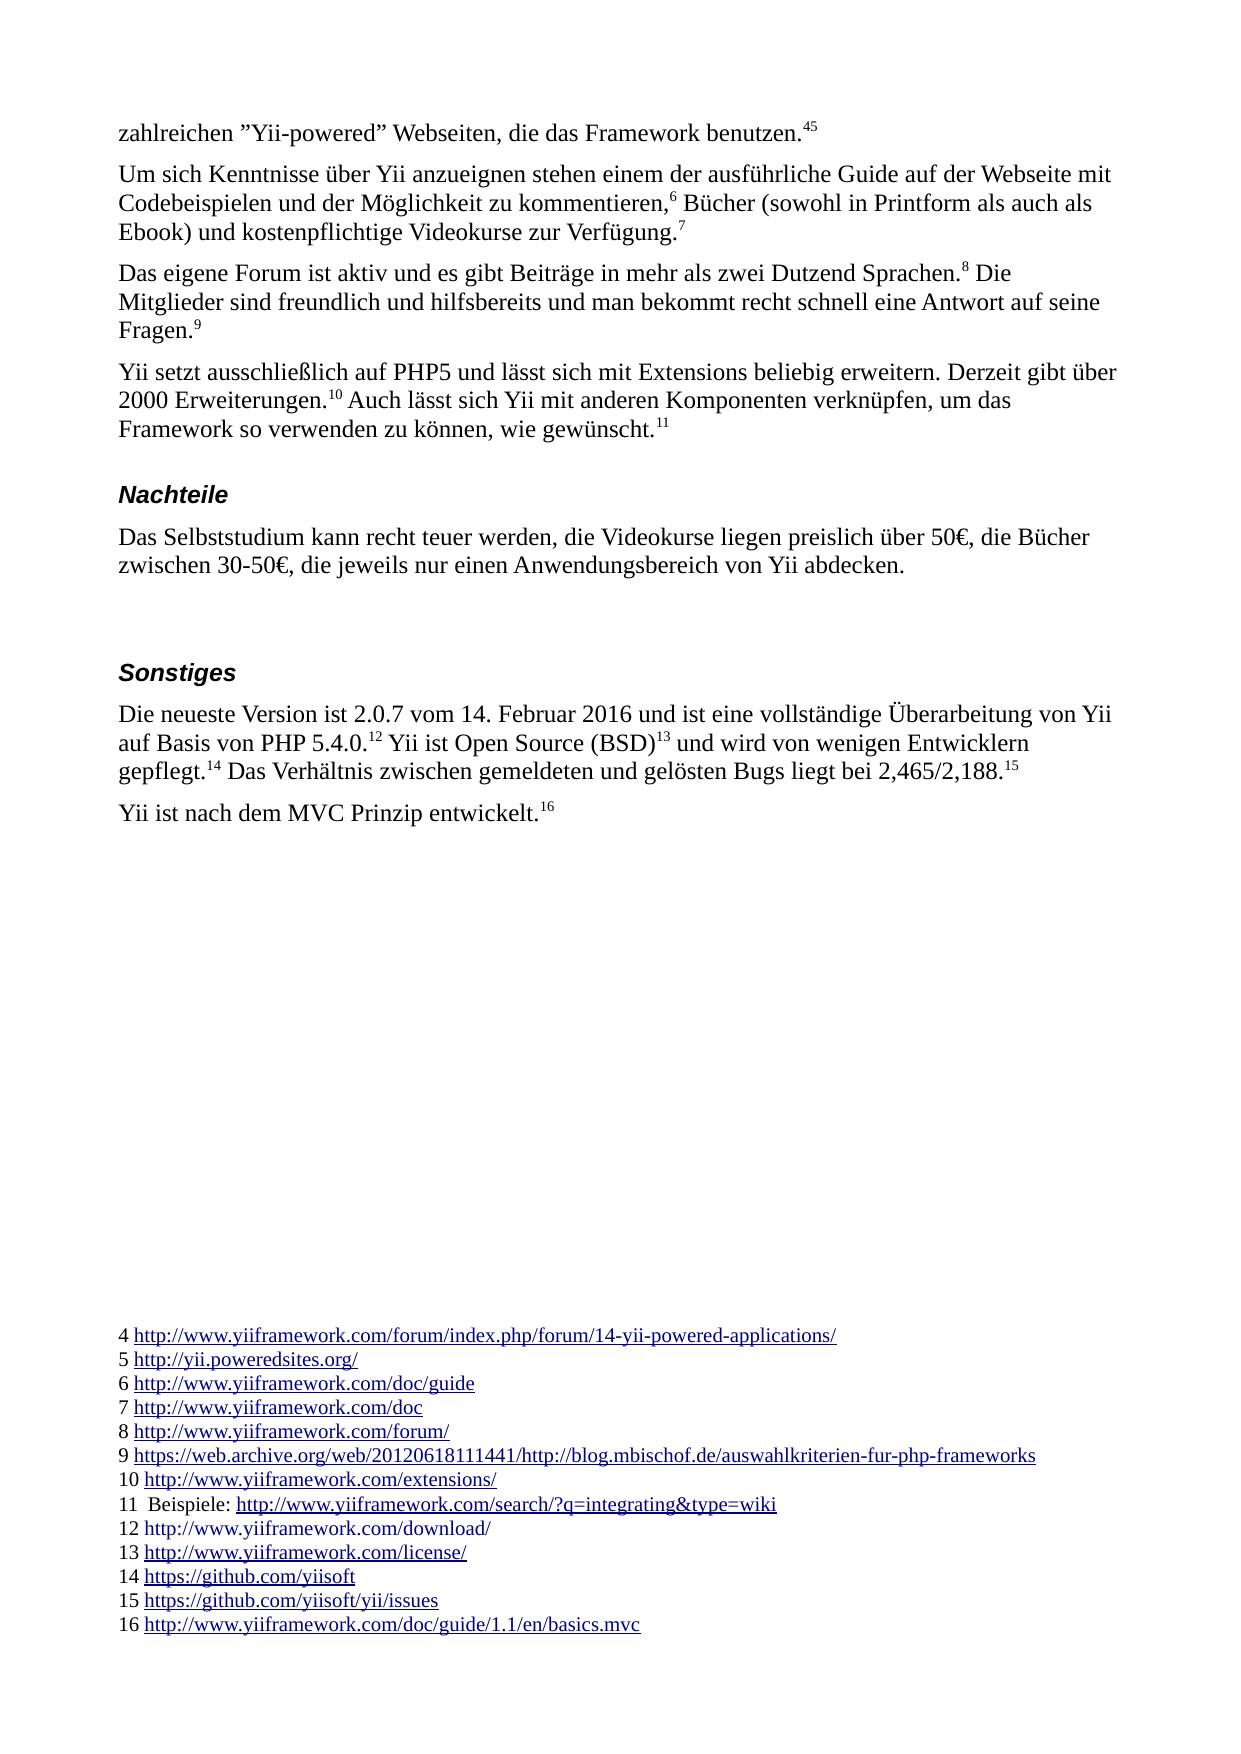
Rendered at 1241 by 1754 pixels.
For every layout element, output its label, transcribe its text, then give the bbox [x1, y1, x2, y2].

text http://www.yiiframework.com/forum/ [118, 1419, 1122, 1443]
text Yii setzt ausschließlich auf PHP5 und lässt sich mit Extensions beliebig erweitern. Derzeit gibt über 2000 Erweiterungen. Auch lässt sich Yii mit anderen Komponenten verknüpfen, um das Framework so verwenden zu können, wie gewünscht. [118, 357, 1122, 443]
text http://www.yiiframework.com/doc/guide/1.1/en/basics.mvc [118, 1612, 1122, 1636]
text Beispiele: http://www.yiiframework.com/search/?q=integrating&type=wiki [118, 1491, 1122, 1516]
text http://www.yiiframework.com/doc/guide [118, 1371, 1122, 1395]
text Yii ist nach dem MVC Prinzip entwickelt. [118, 798, 1122, 826]
text Die neueste Version ist 2.0.7 vom 14. Februar 2016 und ist eine vollständige Überarbeitung von Yii auf Basis von PHP 5.4.0. Yii ist Open Source (BSD) und wird von wenigen Entwicklern gepflegt. Das Verhältnis zwischen gemeldeten und gelösten Bugs liegt bei 2,465/2,188. [118, 699, 1122, 785]
text Das eigene Forum ist aktiv und es gibt Beiträge in mehr als zwei Dutzend Sprachen. Die Mitglieder sind freundlich und hilfsbereits und man bekommt recht schnell eine Antwort auf seine Fragen. [118, 258, 1122, 344]
subtitle Sonstiges [118, 658, 1122, 686]
text http://www.yiiframework.com/doc [118, 1395, 1122, 1419]
text https://github.com/yiisoft/yii/issues [118, 1588, 1122, 1612]
text https://web.archive.org/web/20120618111441/http://blog.mbischof.de/auswahlkriterien-fur-php-frameworks [118, 1443, 1122, 1467]
text Yii ist weit verbreitet. Das zeigen die 5 Mio. Treffer wenn man bei Google nach ”yii” sucht. Dazu kommen die 900 Stellenangebote, die sich im Forum der Yii-Webseite angesammelt haben und den zahlreichen ”Yii-powered” Webseiten, die das Framework benutzen. [118, 118, 1122, 147]
text http://www.yiiframework.com/license/ [118, 1539, 1122, 1564]
subtitle Nachteile [118, 481, 1122, 509]
text https://github.com/yiisoft [118, 1564, 1122, 1588]
text Um sich Kenntnisse über Yii anzueignen stehen einem der ausführliche Guide auf der Webseite mit Codebeispielen und der Möglichkeit zu kommentieren, Bücher (sowohl in Printform als auch als Ebook) und kostenpflichtige Videokurse zur Verfügung. [118, 159, 1122, 246]
text http://yii.poweredsites.org/ [118, 1347, 1122, 1371]
text http://www.yiiframework.com/extensions/ [118, 1467, 1122, 1491]
text http://www.yiiframework.com/forum/index.php/forum/14-yii-powered-applications/ [118, 1323, 1122, 1347]
text http://www.yiiframework.com/download/ [118, 1516, 1122, 1539]
text Das Selbststudium kann recht teuer werden, die Videokurse liegen preislich über 50€, die Bücher zwischen 30-50€, die jeweils nur einen Anwendungsbereich von Yii abdecken. [118, 522, 1122, 579]
